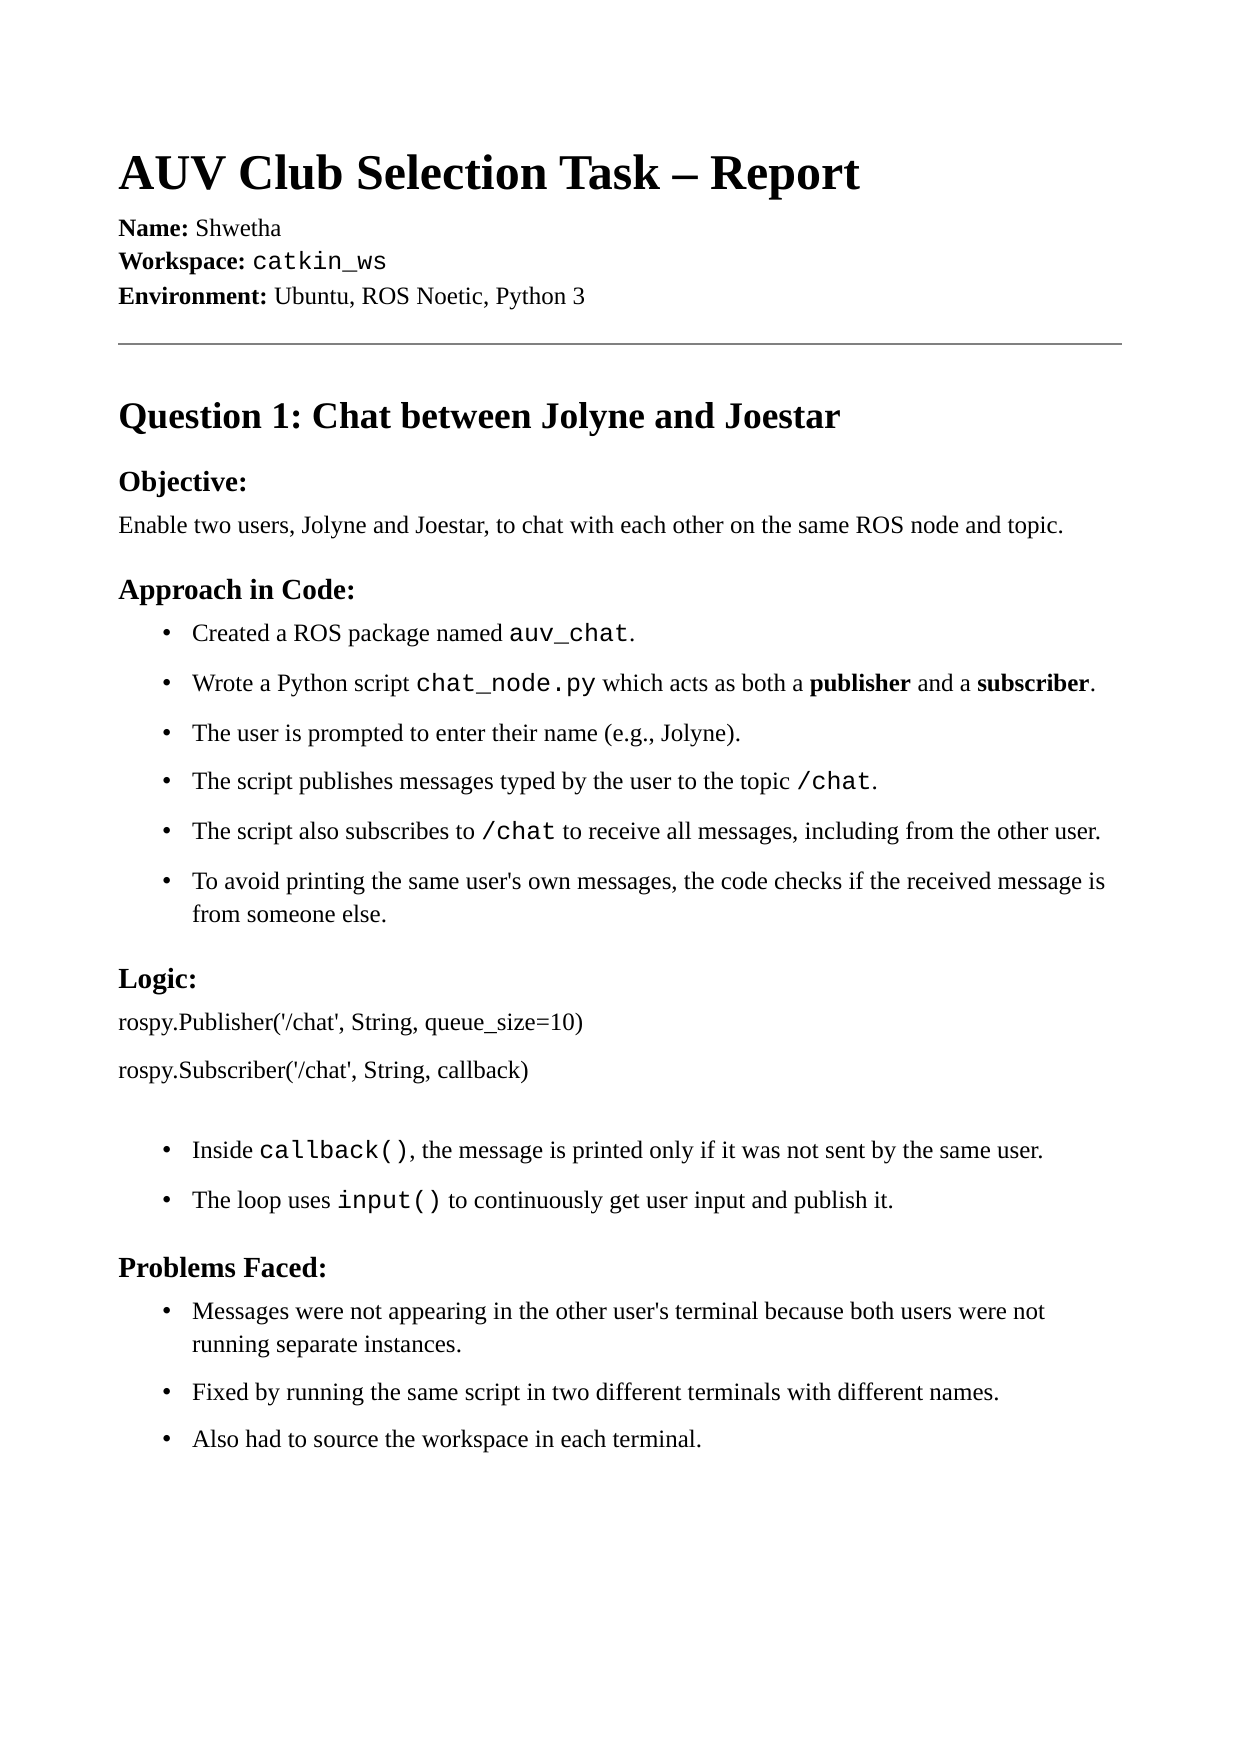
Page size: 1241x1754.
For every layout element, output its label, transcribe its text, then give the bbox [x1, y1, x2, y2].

list Created a ROS package named auv_chat. [162, 618, 1122, 649]
list The script publishes messages typed by the user to the topic /chat. [162, 766, 1122, 797]
subtitle Objective: [118, 464, 1122, 498]
text rospy.Subscriber('/chat', String, callback) [118, 1055, 1122, 1117]
subtitle Approach in Code: [118, 572, 1122, 606]
list Inside callback(), the message is printed only if it was not sent by the same user. [162, 1136, 1122, 1166]
list The loop uses input() to continuously get user input and publish it. [162, 1186, 1122, 1216]
list The user is prompted to enter their name (e.g., Jolyne). [162, 718, 1122, 747]
subtitle Logic: [118, 961, 1122, 995]
list To avoid printing the same user's own messages, the code checks if the received message is from someone else. [162, 866, 1122, 928]
list Messages were not appearing in the other user's terminal because both users were not running separate instances. [162, 1296, 1122, 1358]
subtitle AUV Club Selection Task – Report [118, 143, 1122, 201]
text Enable two users, Jolyne and Joestar, to chat with each other on the same ROS node and topic. [118, 510, 1122, 539]
list The script also subscribes to /chat to receive all messages, including from the other user. [162, 816, 1122, 847]
subtitle Question 1: Chat between Jolyne and Joestar [118, 394, 1122, 437]
list Also had to source the workspace in each terminal. [162, 1424, 1122, 1453]
text Name: Shwetha Workspace: catkin_ws Environment: Ubuntu, ROS Noetic, Python 3 [118, 213, 1122, 310]
text rospy.Publisher('/chat', String, queue_size=10) [118, 1007, 1122, 1036]
list Fixed by running the same script in two different terminals with different names. [162, 1377, 1122, 1406]
list Wrote a Python script chat_node.py which acts as both a publisher and a subscriber. [162, 668, 1122, 699]
subtitle Problems Faced: [118, 1250, 1122, 1284]
